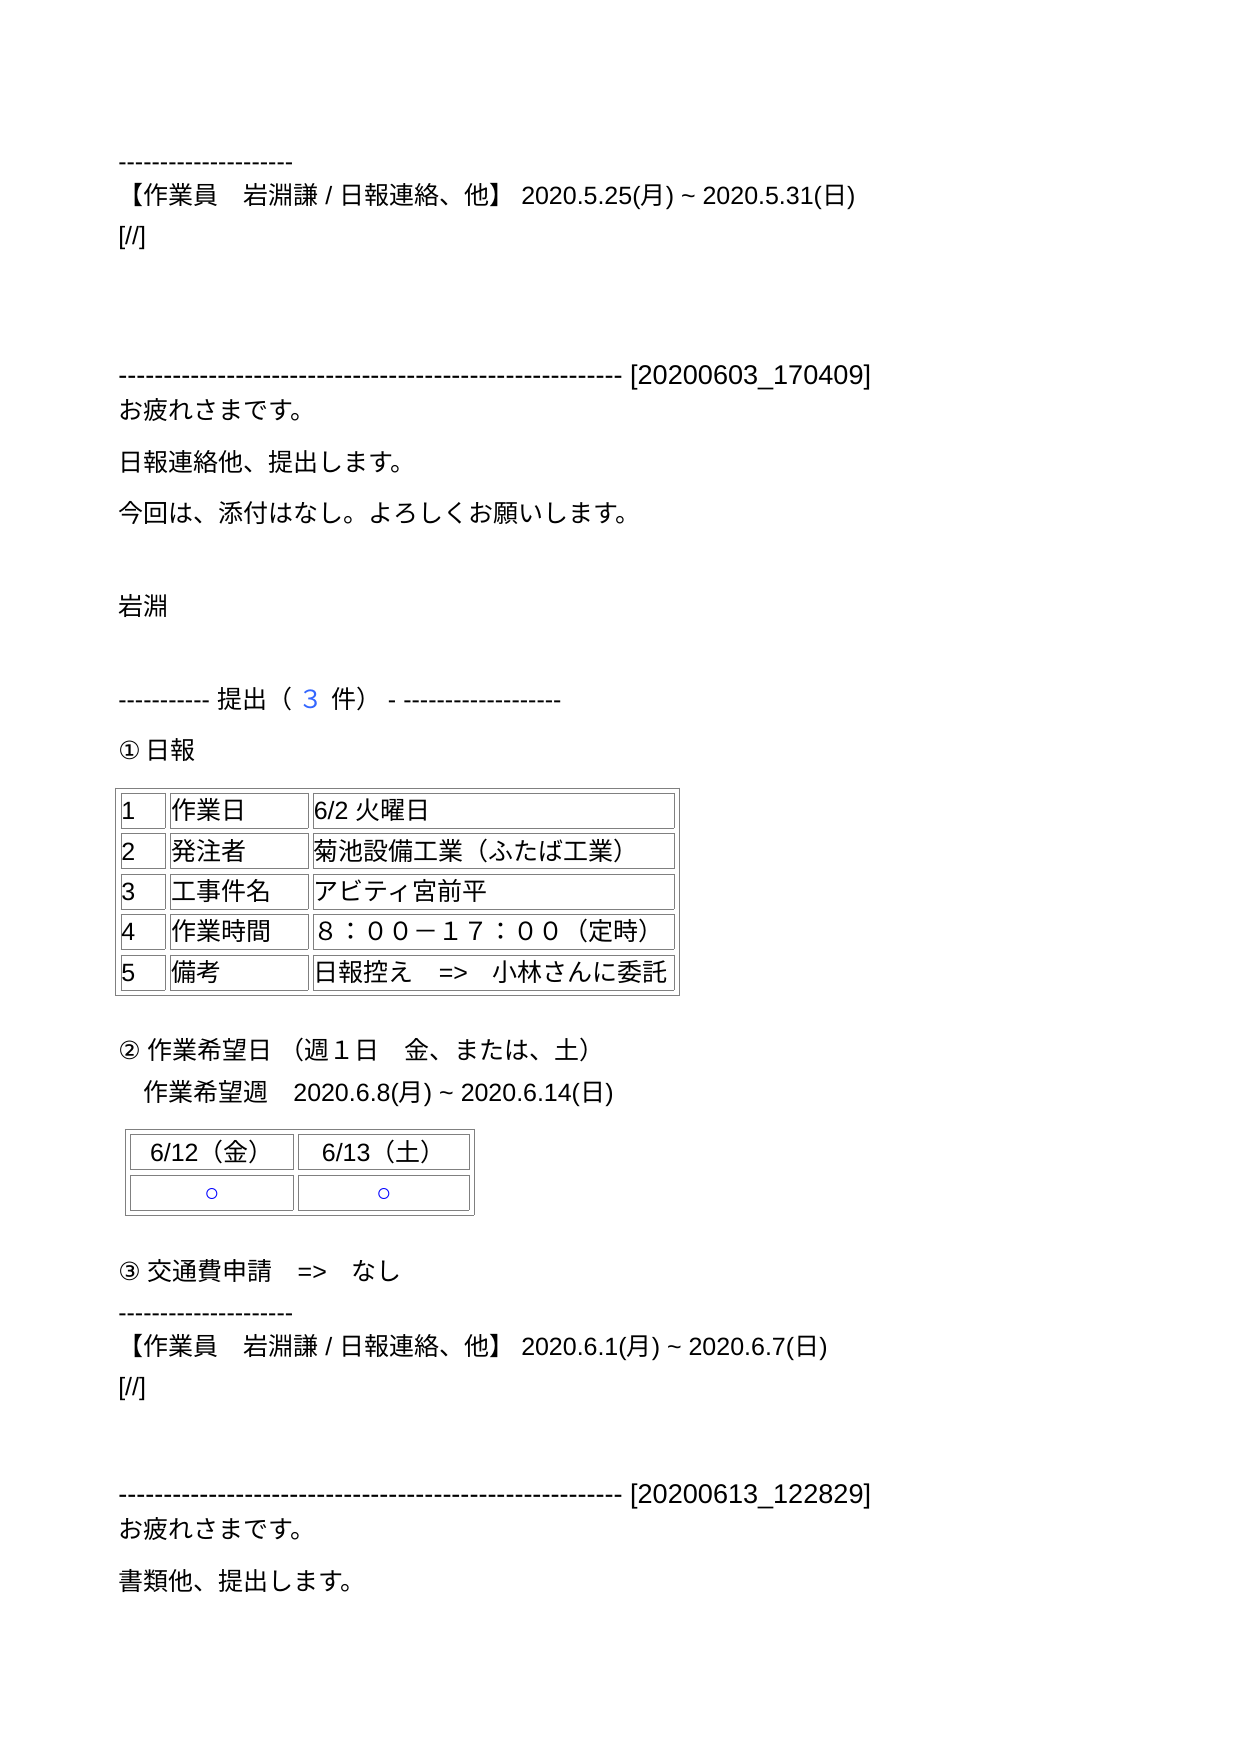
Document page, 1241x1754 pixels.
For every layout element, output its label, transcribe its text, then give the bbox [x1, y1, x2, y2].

table_cell ○ [128, 1169, 296, 1210]
table_header 1 [118, 789, 168, 828]
text 日報連絡他、提出します。 [118, 448, 1122, 476]
text ①日報 [118, 736, 1122, 765]
table_cell 菊池設備工業（ふたば工業） [310, 828, 677, 868]
table_cell アビティ宮前平 [310, 868, 677, 909]
text 今回は、添付はなし。よろしくお願いします。 [118, 499, 1122, 528]
text -------------------------------------------------------- [20200603_170409] [118, 359, 1122, 390]
text お疲れさまです。 [118, 1516, 1122, 1544]
table_cell 2 [118, 828, 168, 868]
text -------------------------------------------------------- [20200613_122829] [118, 1478, 1122, 1509]
table_header 6/12（金） [128, 1130, 296, 1169]
text 書類他、提出します。 [118, 1567, 1122, 1596]
table_header 6/2 火曜日 [310, 789, 677, 828]
table_cell 作業時間 [168, 909, 310, 949]
text ③ 交通費申請 => なし [118, 1256, 1122, 1285]
text --------------------- [118, 147, 1122, 176]
text ② 作業希望日 （週１日 金、または、土） [118, 1036, 1122, 1065]
table_cell 備考 [168, 949, 310, 989]
table_cell 3 [118, 868, 168, 909]
text 【作業員 岩淵謙 / 日報連絡、他】 2020.6.1(月) ~ 2020.6.7(日) [118, 1332, 1122, 1361]
table_cell 日報控え => 小林さんに委託 [310, 949, 677, 989]
text [//] [118, 221, 1122, 250]
table_cell ８：００－１７：００（定時） [310, 909, 677, 949]
table_cell 発注者 [168, 828, 310, 868]
text ----------- 提出（ ３ 件） - ------------------- [118, 684, 1122, 713]
text 【作業員 岩淵謙 / 日報連絡、他】 2020.5.25(月) ~ 2020.5.31(日) [118, 181, 1122, 210]
text 作業希望週 2020.6.8(月) ~ 2020.6.14(日) [118, 1077, 1122, 1106]
table_cell 4 [118, 909, 168, 949]
text 岩淵 [118, 592, 1122, 621]
text お疲れさまです。 [118, 396, 1122, 425]
table_cell 5 [118, 949, 168, 989]
text [//] [118, 1372, 1122, 1401]
text --------------------- [118, 1298, 1122, 1326]
table_header 作業日 [168, 789, 310, 828]
table_cell ○ [296, 1169, 471, 1210]
table_header 6/13（土） [296, 1130, 471, 1169]
table_cell 工事件名 [168, 868, 310, 909]
